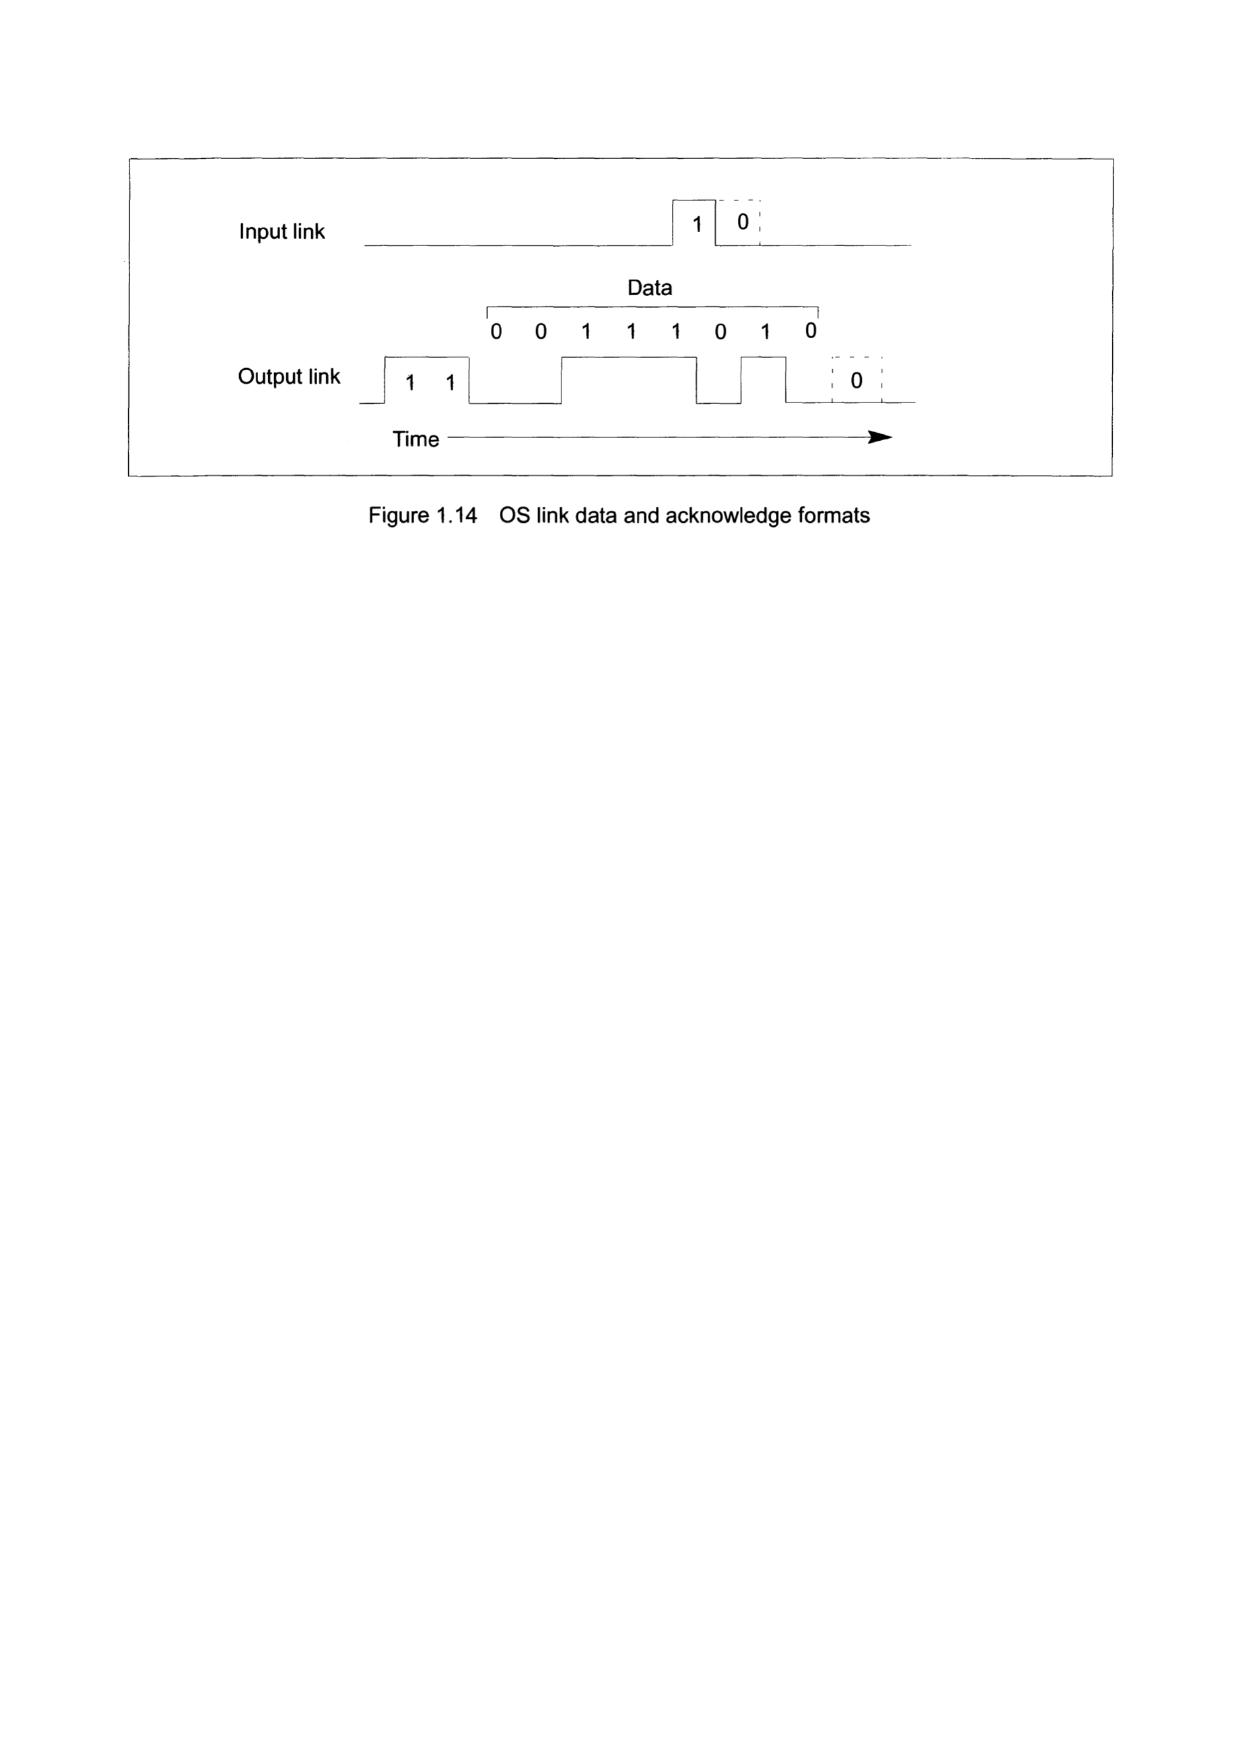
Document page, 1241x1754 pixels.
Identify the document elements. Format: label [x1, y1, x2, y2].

picture [118, 146, 1123, 551]
